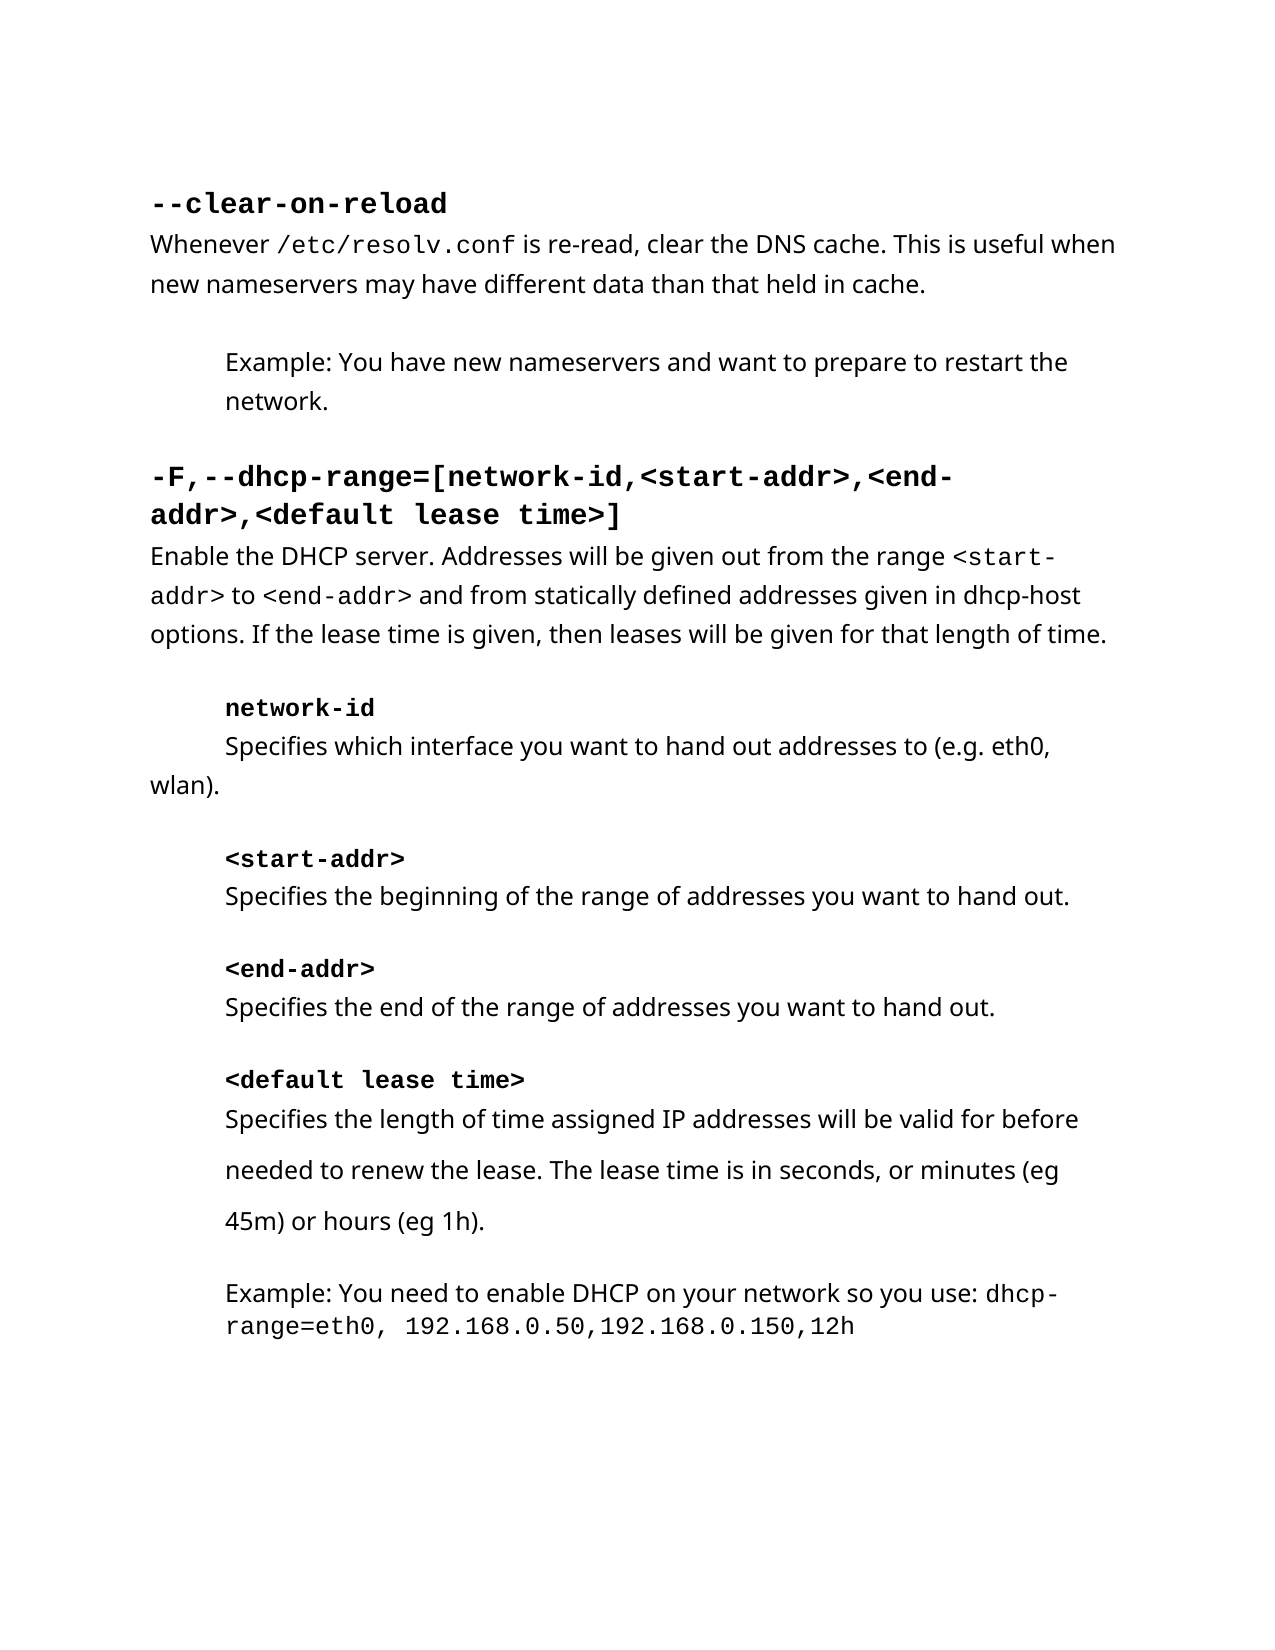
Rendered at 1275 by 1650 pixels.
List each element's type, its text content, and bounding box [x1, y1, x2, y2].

text <end-addr> [150, 957, 1125, 985]
text Enable the DHCP server. Addresses will be given out from the range <start-addr> to <end-addr> and from statically defined addresses given in dhcp-host options. If the lease time is given, then leases will be given for that length of time. [150, 538, 1125, 651]
text Example: You need to enable DHCP on your network so you use: dhcp-range=eth0, 192.168.0.50,192.168.0.150,12h [225, 1275, 1125, 1342]
text --clear-on-reload [150, 189, 1125, 222]
text Specifies the beginning of the range of addresses you want to hand out. [150, 879, 1125, 913]
text Whenever /etc/resolv.conf is re-read, clear the DNS cache. This is useful when new nameservers may have different data than that held in cache. [150, 227, 1125, 301]
text -F,--dhcp-range=[network-id,<start-addr>,<end-addr>,<default lease time>] [150, 462, 1125, 533]
text Specifies the end of the range of addresses you want to hand out. [150, 989, 1125, 1023]
text network-id [150, 695, 1125, 723]
text Example: You have new nameservers and want to prepare to restart the network. [225, 345, 1125, 418]
text Specifies which interface you want to hand out addresses to (e.g. eth0, wlan). [150, 729, 1125, 802]
text <start-addr> [150, 846, 1125, 874]
text Specifies the length of time assigned IP addresses will be valid for before needed to renew the lease. The lease time is in seconds, or minutes (eg 45m) or hours (eg 1h). [225, 1101, 1125, 1237]
text <default lease time> [150, 1068, 1125, 1096]
